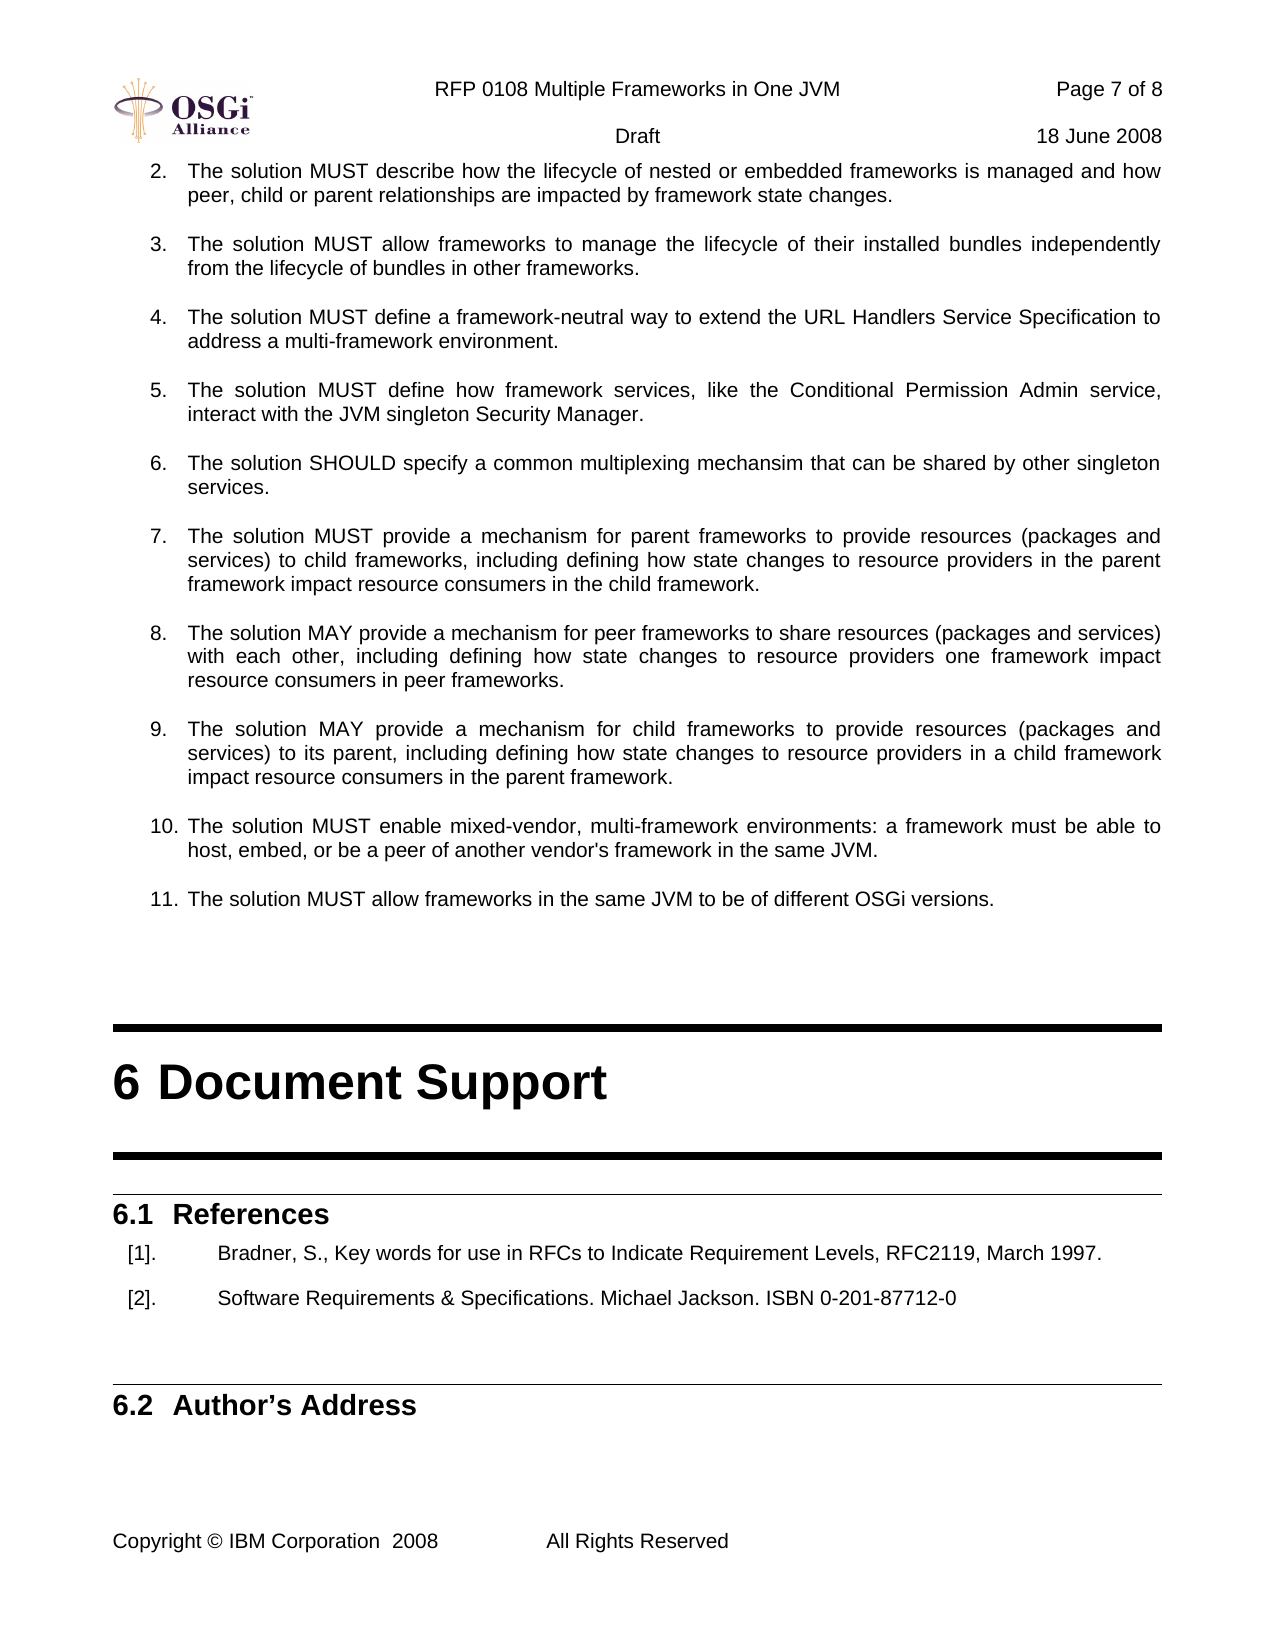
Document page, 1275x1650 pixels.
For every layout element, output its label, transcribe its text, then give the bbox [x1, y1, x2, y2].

list The solution MUST allow frameworks to manage the lifecycle of their installed bundles independently from the lifecycle of bundles in other frameworks. [150, 232, 1162, 280]
list Bradner, S., Key words for use in RFCs to Indicate Requirement Levels, RFC2119, March 1997. [127, 1241, 1162, 1264]
list The solution SHOULD specify a common multiplexing mechansim that can be shared by other singleton services. [150, 451, 1162, 498]
list The solution MUST allow frameworks in the same JVM to be of different OSGi versions. [150, 887, 1162, 911]
list The solution MUST provide a mechanism for parent frameworks to provide resources (packages and services) to child frameworks, including defining how state changes to resource providers in the parent framework impact resource consumers in the child framework. [150, 523, 1162, 595]
subtitle Document Support [112, 1025, 1162, 1160]
list The solution MUST define a framework-neutral way to extend the URL Handlers Service Specification to address a multi-framework environment. [150, 305, 1162, 353]
list The solution MUST define how framework services, like the Conditional Permission Admin service, interact with the JVM singleton Security Manager. [150, 378, 1162, 426]
list The solution MAY provide a mechanism for peer frameworks to share resources (packages and services) with each other, including defining how state changes to resource providers one framework impact resource consumers in peer frameworks. [150, 620, 1162, 692]
subtitle References [112, 1195, 1162, 1230]
list The solution MUST describe how the lifecycle of nested or embedded frameworks is managed and how peer, child or parent relationships are impacted by framework state changes. [150, 159, 1162, 207]
list The solution MAY provide a mechanism for child frameworks to provide resources (packages and services) to its parent, including defining how state changes to resource providers in a child framework impact resource consumers in the parent framework. [150, 717, 1162, 789]
picture [114, 78, 254, 143]
subtitle Author’s Address [112, 1385, 1162, 1421]
list Software Requirements & Specifications. Michael Jackson. ISBN 0-201-87712-0 [127, 1285, 1162, 1309]
list The solution MUST enable mixed-vendor, multi-framework environments: a framework must be able to host, embed, or be a peer of another vendor's framework in the same JVM. [150, 814, 1162, 862]
